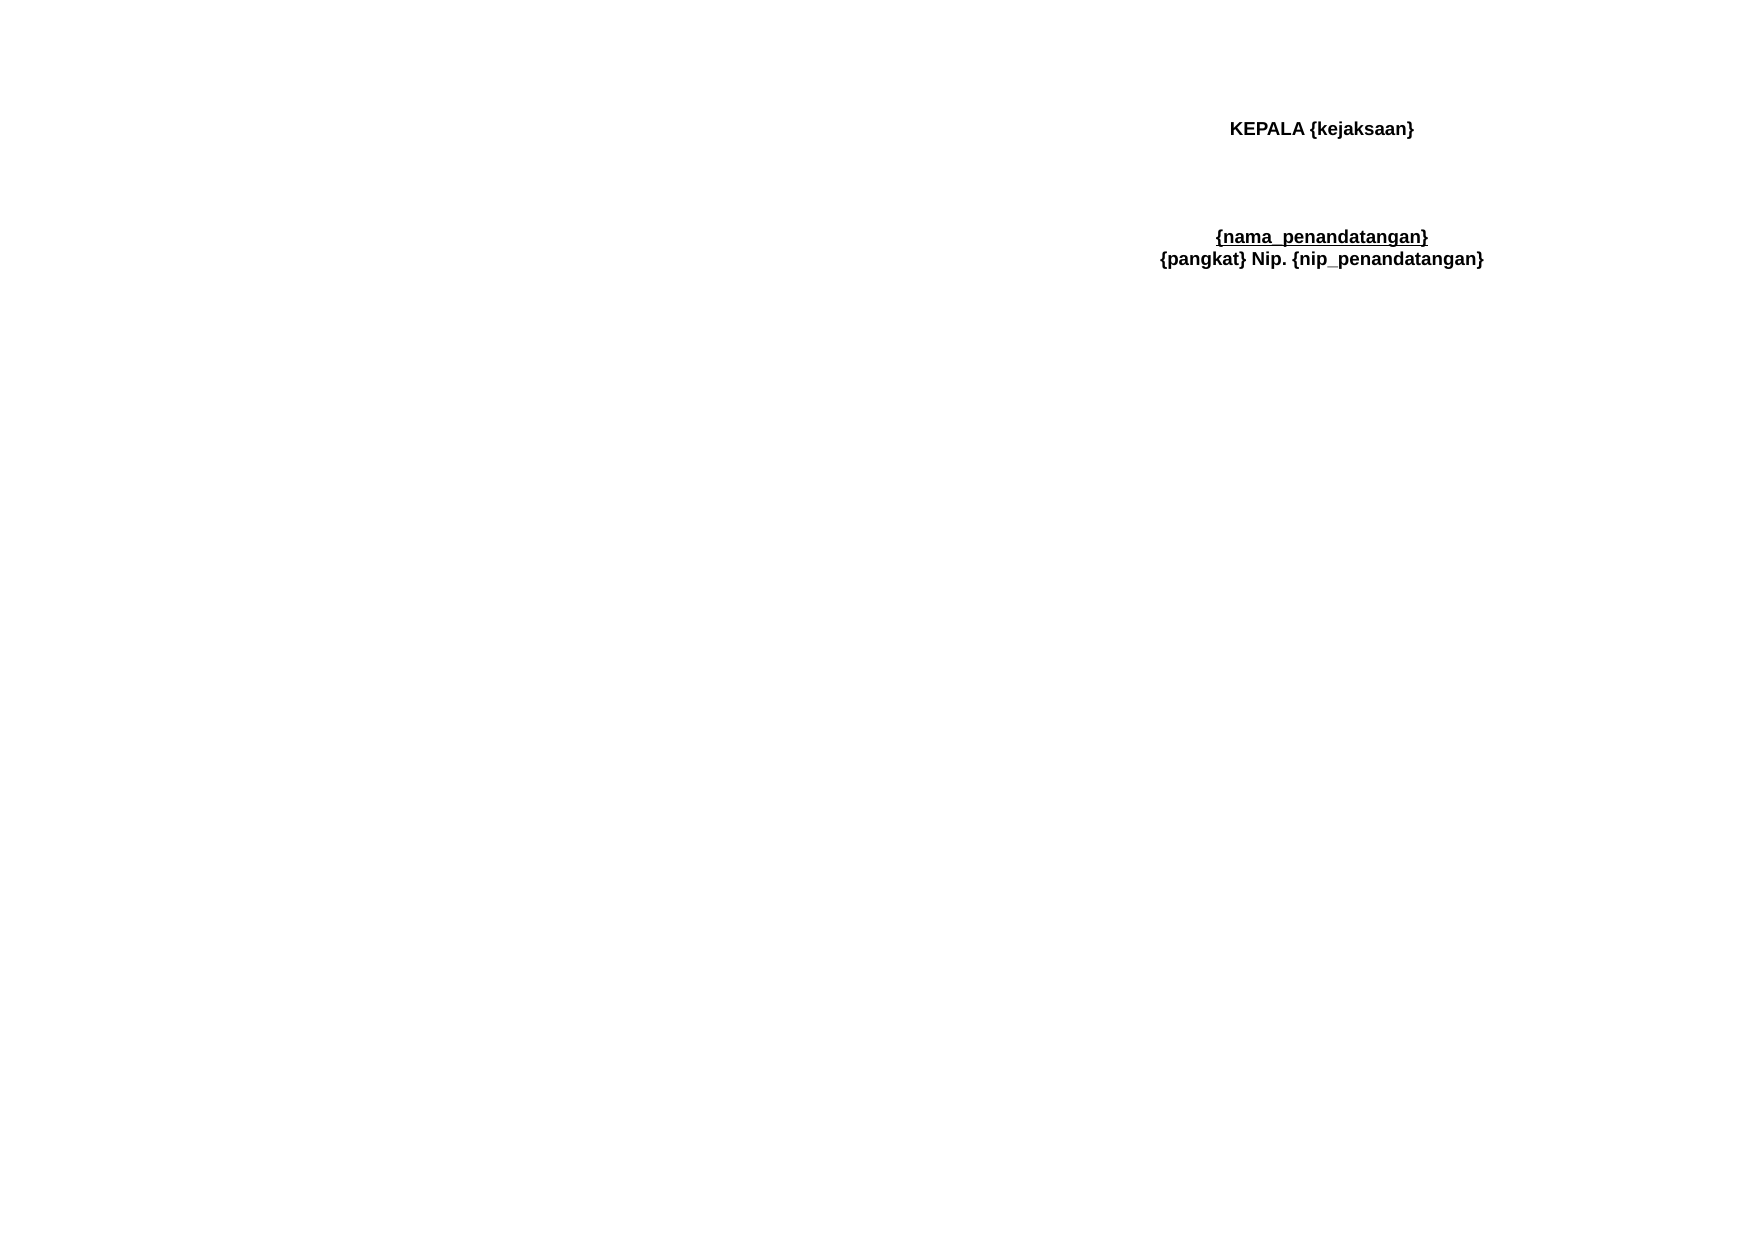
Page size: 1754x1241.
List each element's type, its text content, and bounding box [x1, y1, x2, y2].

table_header KEPALA {kejaksaan} {nama_penandatangan} {pangkat} Nip. {nip_penandatangan} [1008, 118, 1635, 269]
